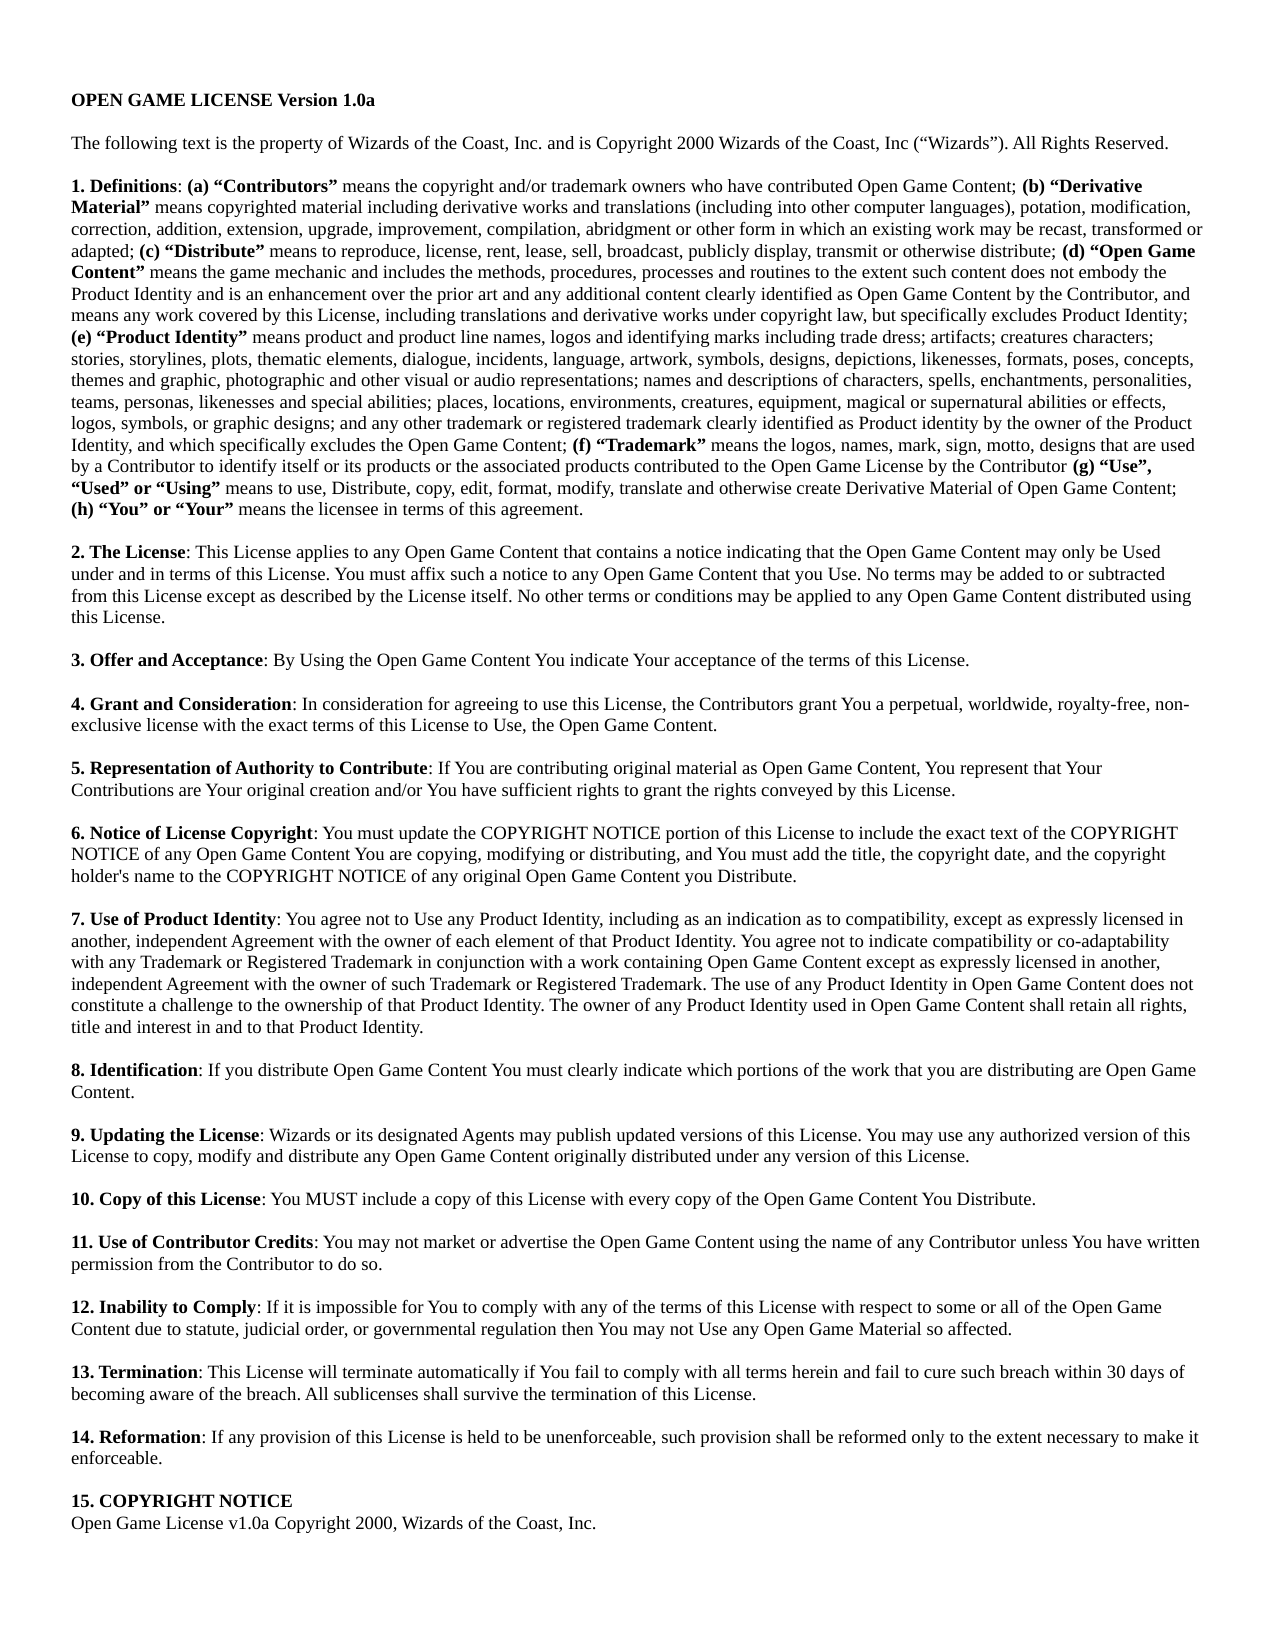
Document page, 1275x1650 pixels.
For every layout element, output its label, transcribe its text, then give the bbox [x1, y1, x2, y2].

text Open Game License v1.0a Copyright 2000, Wizards of the Coast, Inc. [71, 1512, 1204, 1533]
text 4. Grant and Consideration: In consideration for agreeing to use this License, the Contributors grant You a perpetual, worldwide, royalty-free, non-exclusive license with the exact terms of this License to Use, the Open Game Content. [71, 692, 1204, 736]
text 10. Copy of this License: You MUST include a copy of this License with every copy of the Open Game Content You Distribute. [71, 1188, 1204, 1210]
text 8. Identification: If you distribute Open Game Content You must clearly indicate which portions of the work that you are distributing are Open Game Content. [71, 1059, 1204, 1102]
text 5. Representation of Authority to Contribute: If You are contributing original material as Open Game Content, You represent that Your Contributions are Your original creation and/or You have sufficient rights to grant the rights conveyed by this License. [71, 757, 1204, 800]
text 13. Termination: This License will terminate automatically if You fail to comply with all terms herein and fail to cure such breach within 30 days of becoming aware of the breach. All sublicenses shall survive the termination of this License. [71, 1361, 1204, 1404]
text 15. COPYRIGHT NOTICE [71, 1490, 1204, 1512]
text 3. Offer and Acceptance: By Using the Open Game Content You indicate Your acceptance of the terms of this License. [71, 649, 1204, 671]
text 14. Reformation: If any provision of this License is held to be unenforceable, such provision shall be reformed only to the extent necessary to make it enforceable. [71, 1426, 1204, 1469]
text 2. The License: This License applies to any Open Game Content that contains a notice indicating that the Open Game Content may only be Used under and in terms of this License. You must affix such a notice to any Open Game Content that you Use. No terms may be added to or subtracted from this License except as described by the License itself. No other terms or conditions may be applied to any Open Game Content distributed using this License. [71, 541, 1204, 628]
text 6. Notice of License Copyright: You must update the COPYRIGHT NOTICE portion of this License to include the exact text of the COPYRIGHT NOTICE of any Open Game Content You are copying, modifying or distributing, and You must add the title, the copyright date, and the copyright holder's name to the COPYRIGHT NOTICE of any original Open Game Content you Distribute. [71, 822, 1204, 886]
text The following text is the property of Wizards of the Coast, Inc. and is Copyright 2000 Wizards of the Coast, Inc (“Wizards”). All Rights Reserved. [71, 132, 1204, 153]
text 1. Definitions: (a) “Contributors” means the copyright and/or trademark owners who have contributed Open Game Content; (b) “Derivative Material” means copyrighted material including derivative works and translations (including into other computer languages), potation, modification, correction, addition, extension, upgrade, improvement, compilation, abridgment or other form in which an existing work may be recast, transformed or adapted; (c) “Distribute” means to reproduce, license, rent, lease, sell, broadcast, publicly display, transmit or otherwise distribute; (d) “Open Game Content” means the game mechanic and includes the methods, procedures, processes and routines to the extent such content does not embody the Product Identity and is an enhancement over the prior art and any additional content clearly identified as Open Game Content by the Contributor, and means any work covered by this License, including translations and derivative works under copyright law, but specifically excludes Product Identity; (e) “Product Identity” means product and product line names, logos and identifying marks including trade dress; artifacts; creatures characters; stories, storylines, plots, thematic elements, dialogue, incidents, language, artwork, symbols, designs, depictions, likenesses, formats, poses, concepts, themes and graphic, photographic and other visual or audio representations; names and descriptions of characters, spells, enchantments, personalities, teams, personas, likenesses and special abilities; places, locations, environments, creatures, equipment, magical or supernatural abilities or effects, logos, symbols, or graphic designs; and any other trademark or registered trademark clearly identified as Product identity by the owner of the Product Identity, and which specifically excludes the Open Game Content; (f) “Trademark” means the logos, names, mark, sign, motto, designs that are used by a Contributor to identify itself or its products or the associated products contributed to the Open Game License by the Contributor (g) “Use”, “Used” or “Using” means to use, Distribute, copy, edit, format, modify, translate and otherwise create Derivative Material of Open Game Content; (h) “You” or “Your” means the licensee in terms of this agreement. [71, 175, 1204, 520]
text 7. Use of Product Identity: You agree not to Use any Product Identity, including as an indication as to compatibility, except as expressly licensed in another, independent Agreement with the owner of each element of that Product Identity. You agree not to indicate compatibility or co-adaptability with any Trademark or Registered Trademark in conjunction with a work containing Open Game Content except as expressly licensed in another, independent Agreement with the owner of such Trademark or Registered Trademark. The use of any Product Identity in Open Game Content does not constitute a challenge to the ownership of that Product Identity. The owner of any Product Identity used in Open Game Content shall retain all rights, title and interest in and to that Product Identity. [71, 908, 1204, 1037]
text OPEN GAME LICENSE Version 1.0a [71, 89, 1204, 110]
text 9. Updating the License: Wizards or its designated Agents may publish updated versions of this License. You may use any authorized version of this License to copy, modify and distribute any Open Game Content originally distributed under any version of this License. [71, 1124, 1204, 1167]
text 11. Use of Contributor Credits: You may not market or advertise the Open Game Content using the name of any Contributor unless You have written permission from the Contributor to do so. [71, 1231, 1204, 1274]
text 12. Inability to Comply: If it is impossible for You to comply with any of the terms of this License with respect to some or all of the Open Game Content due to statute, judicial order, or governmental regulation then You may not Use any Open Game Material so affected. [71, 1296, 1204, 1339]
